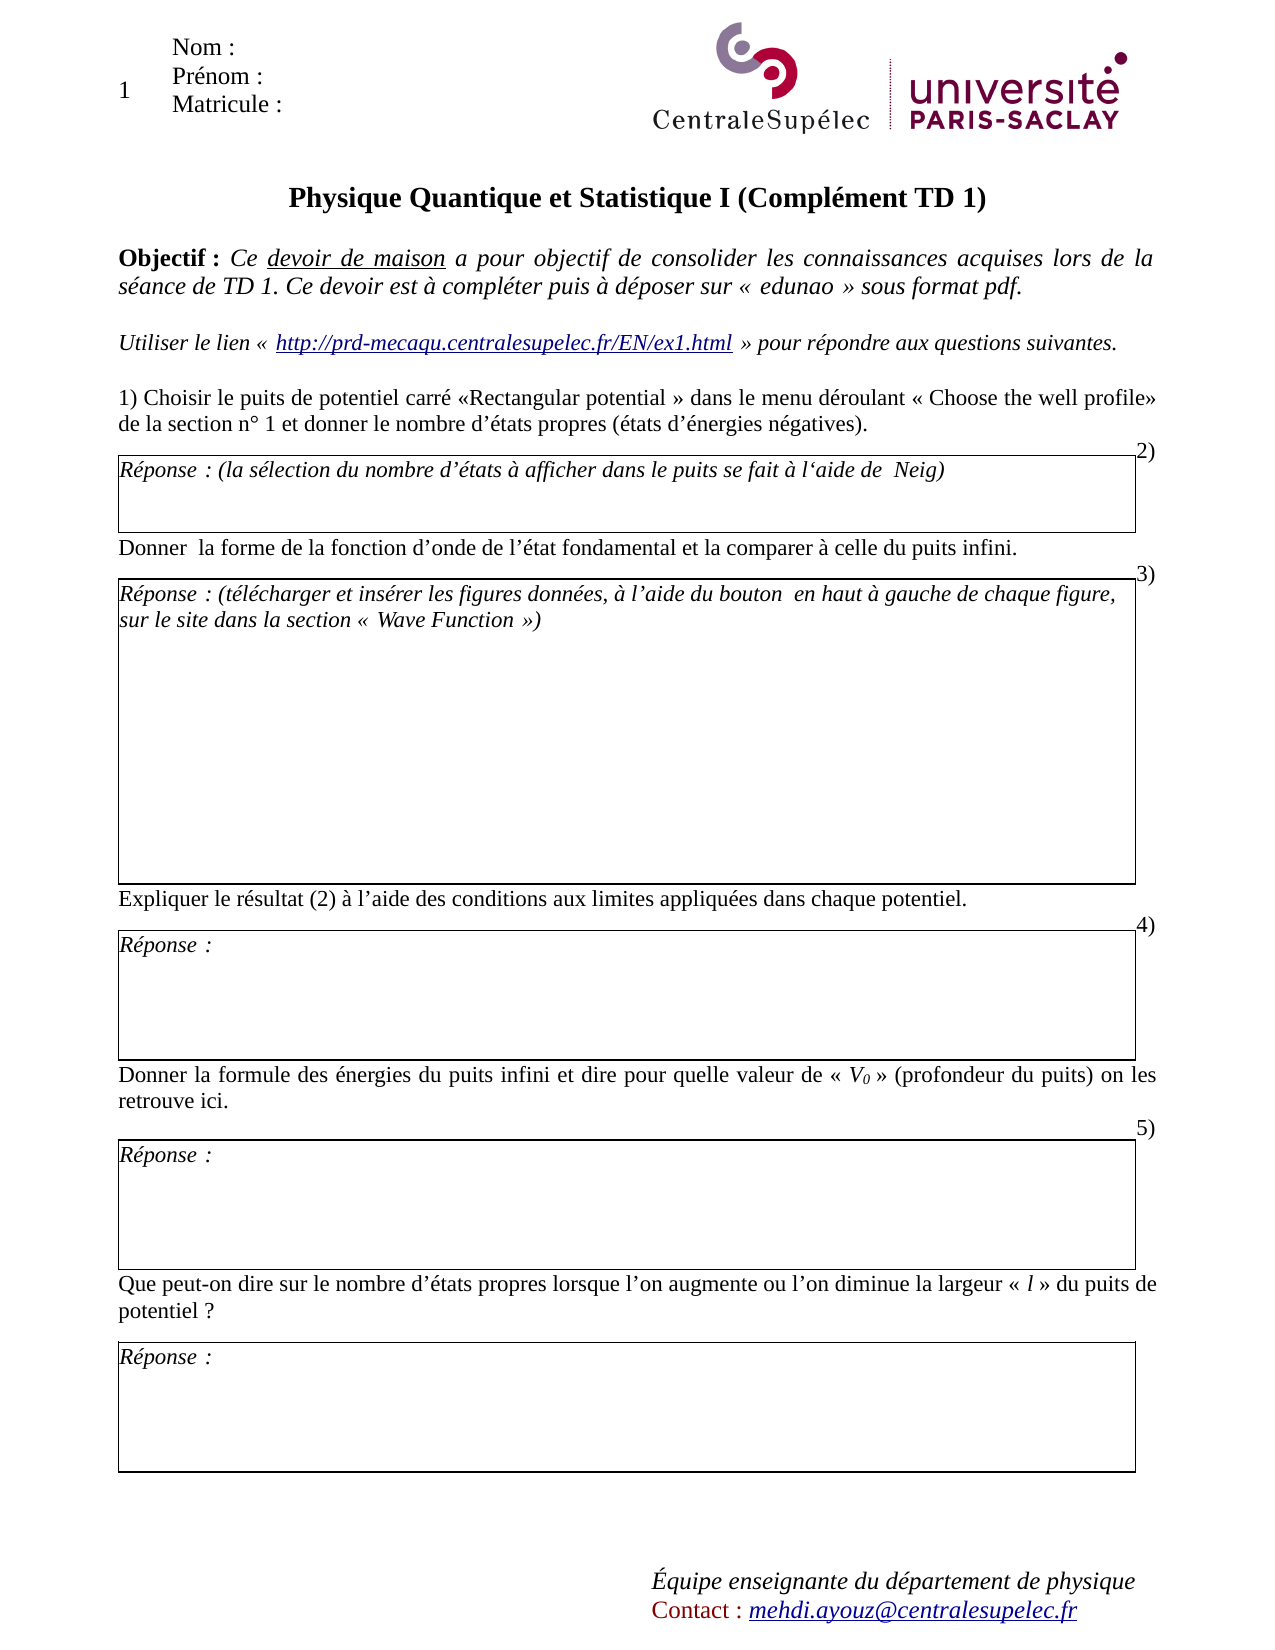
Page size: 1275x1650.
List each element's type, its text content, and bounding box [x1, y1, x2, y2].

text 3) Expliquer le résultat (2) à l’aide des conditions aux limites appliquées dans chaque potentiel. [117, 560, 1157, 911]
text Réponse : [119, 1343, 1135, 1369]
text 5) Que peut-on dire sur le nombre d’états propres lorsque l’on augmente ou l’on diminue la largeur « l » du puits de potentiel ? [118, 1114, 1157, 1323]
text Utiliser le lien « http://prd-mecaqu.centralesupelec.fr/EN/ex1.html » pour répondre aux questions suivantes. [118, 329, 1157, 355]
text Réponse : [119, 1141, 1135, 1167]
text 4) Donner la formule des énergies du puits infini et dire pour quelle valeur de « V0 » (profondeur du puits) on les retrouve ici. [117, 911, 1157, 1114]
text Réponse : [119, 931, 1135, 958]
text Physique Quantique et Statistique I (Complément TD 1) [118, 180, 1157, 214]
text Réponse : (télécharger et insérer les figures données, à l’aide du bouton en haut à gauche de chaque figure, sur le site dans la section « Wave Function ») [119, 580, 1135, 632]
text Objectif : Ce devoir de maison a pour objectif de consolider les connaissances acquises lors de la séance de TD 1. Ce devoir est à compléter puis à déposer sur « edunao » sous format pdf. [118, 243, 1157, 300]
text 2) Donner la forme de la fonction d’onde de l’état fondamental et la comparer à celle du puits infini. [118, 437, 1157, 560]
text 1) Choisir le puits de potentiel carré «Rectangular potential » dans le menu déroulant « Choose the well profile» de la section n° 1 et donner le nombre d’états propres (états d’énergies négatives). [118, 384, 1157, 437]
text Réponse : (la sélection du nombre d’états à afficher dans le puits se fait à l‘aide de Neig) [119, 456, 1135, 483]
